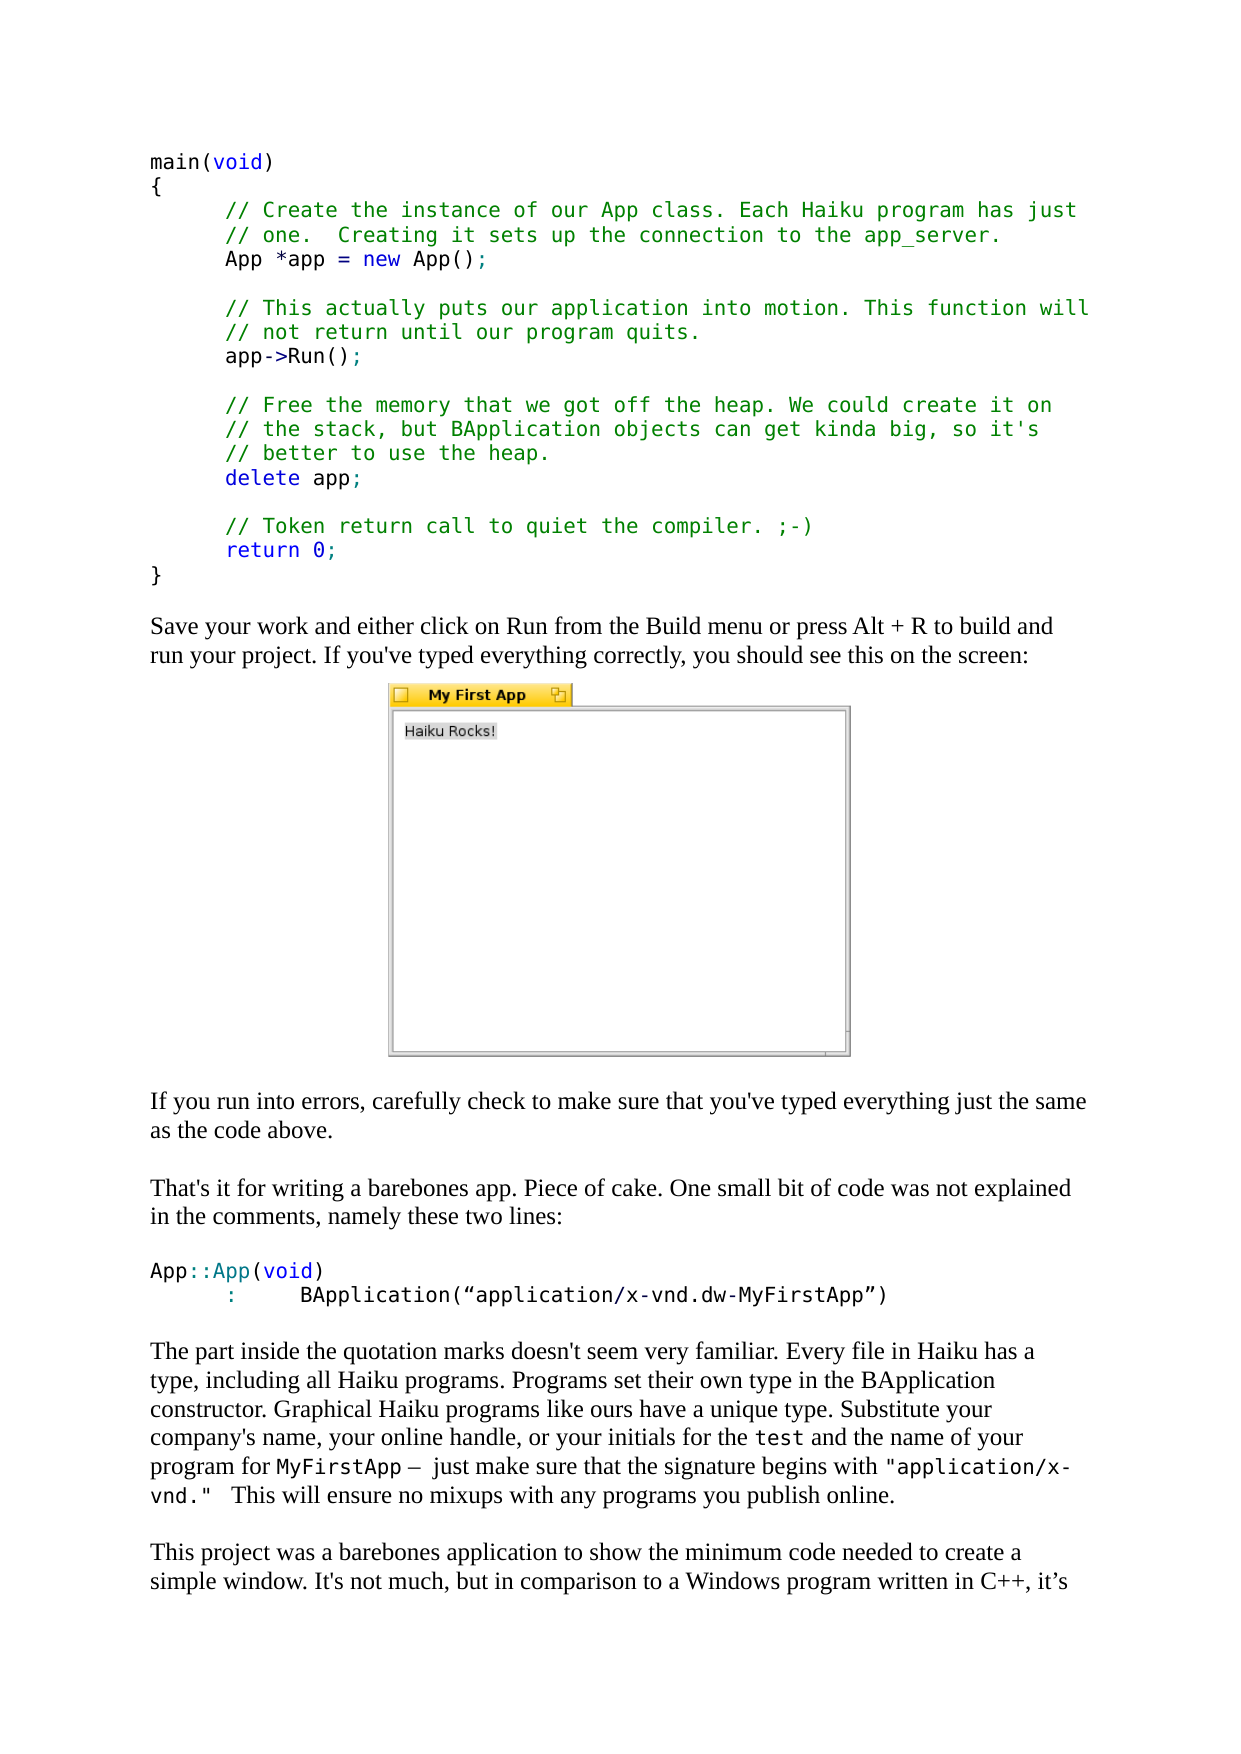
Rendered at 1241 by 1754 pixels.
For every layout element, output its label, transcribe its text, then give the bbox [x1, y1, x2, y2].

text app->Run(); [150, 344, 1090, 368]
text Save your work and either click on Run from the Build menu or press Alt + R to build and run your project. If you've typed everything correctly, you should see this on the screen: [150, 611, 1090, 669]
text return 0; } [150, 538, 1090, 587]
text { [150, 174, 1090, 198]
text That's it for writing a barebones app. Piece of cake. One small bit of code was not explained in the comments, namely these two lines: [150, 1173, 1090, 1230]
text App::App(void) [150, 1259, 1090, 1283]
text App *app = new App(); [150, 247, 1090, 271]
text The part inside the quotation marks doesn't seem very familiar. Every file in Haiku has a type, including all Haiku programs. Programs set their own type in the BApplication constructor. Graphical Haiku programs like ours have a unique type. Substitute your company's name, your online handle, or your initials for the test and the name of your program for MyFirstApp – just make sure that the signature begins with "application/x-vnd." This will ensure no mixups with any programs you publish online. [150, 1336, 1090, 1509]
text This project was a barebones application to show the minimum code needed to create a simple window. It's not much, but in comparison to a Windows program written in C++, it’s [150, 1537, 1090, 1595]
text // better to use the heap. [150, 441, 1090, 466]
text // This actually puts our application into motion. This function will [150, 296, 1090, 320]
text If you run into errors, carefully check to make sure that you've typed everything just the same as the code above. [150, 1086, 1090, 1144]
text // the stack, but BApplication objects can get kinda big, so it's [150, 417, 1090, 441]
text delete app; [150, 466, 1090, 490]
text main(void) [150, 150, 1090, 174]
text // one. Creating it sets up the connection to the app_server. [150, 223, 1090, 247]
picture [388, 683, 852, 1058]
text // Create the instance of our App class. Each Haiku program has just [150, 198, 1090, 223]
text : BApplication(“application/x-vnd.dw-MyFirstApp”) [150, 1283, 1090, 1307]
text // Free the memory that we got off the heap. We could create it on [150, 393, 1090, 417]
text // Token return call to quiet the compiler. ;-) [150, 514, 1090, 538]
text // not return until our program quits. [150, 320, 1090, 344]
